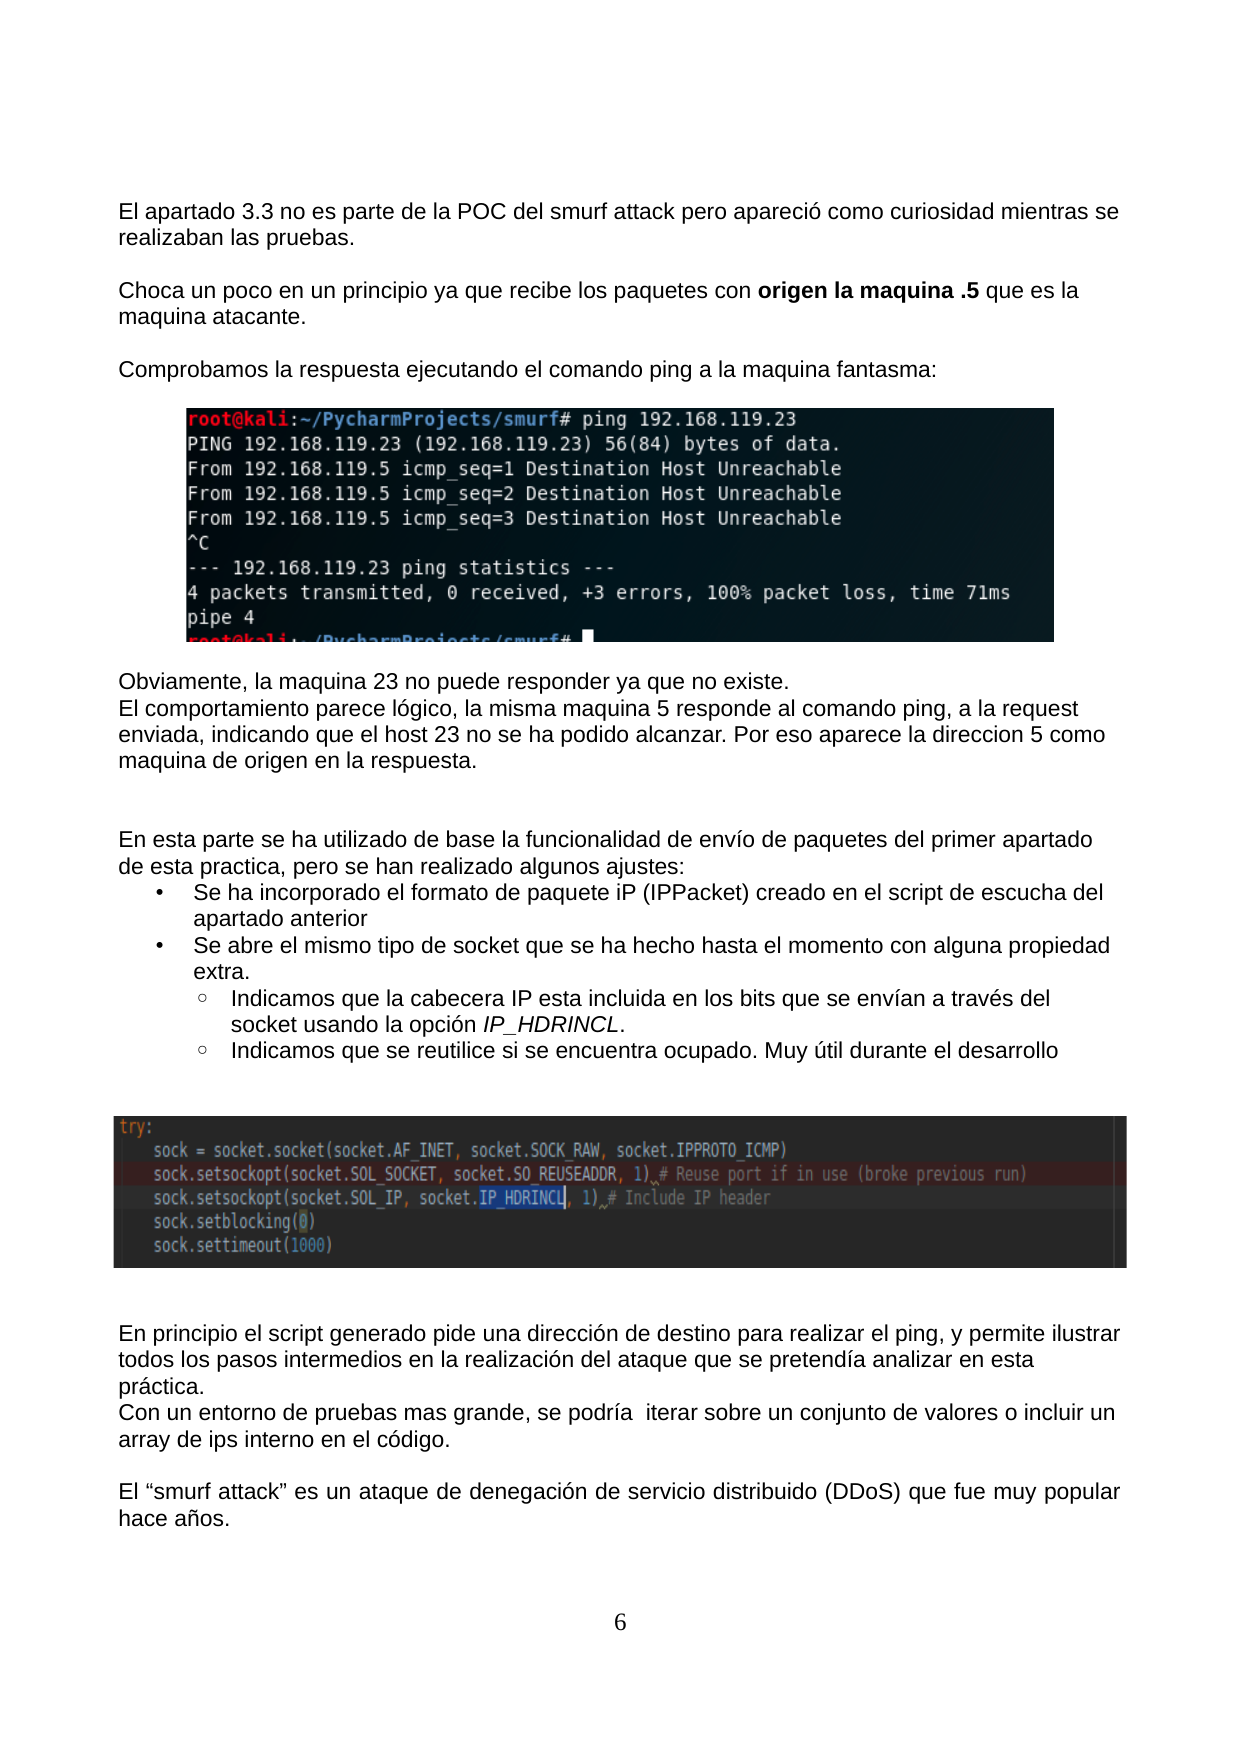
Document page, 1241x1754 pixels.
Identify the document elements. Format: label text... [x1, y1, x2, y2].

picture [113, 1116, 1127, 1268]
text En esta parte se ha utilizado de base la funcionalidad de envío de paquetes del primer apartado de esta practica, pero se han realizado algunos ajustes: [118, 826, 1122, 879]
text Con un entorno de pruebas mas grande, se podría iterar sobre un conjunto de valores o incluir un array de ips interno en el código. [118, 1399, 1122, 1452]
list Indicamos que se reutilice si se encuentra ocupado. Muy útil durante el desarrollo [193, 1037, 1122, 1063]
text El comportamiento parece lógico, la misma maquina 5 responde al comando ping, a la request enviada, indicando que el host 23 no se ha podido alcanzar. Por eso aparece la direccion 5 como maquina de origen en la respuesta. [118, 694, 1122, 774]
list Se abre el mismo tipo de socket que se ha hecho hasta el momento con alguna propiedad extra. [156, 932, 1122, 984]
text Obviamente, la maquina 23 no puede responder ya que no existe. [118, 668, 1122, 694]
text El “smurf attack” es un ataque de denegación de servicio distribuido (DDoS) que fue muy popular hace años. [118, 1478, 1122, 1531]
text En principio el script generado pide una dirección de destino para realizar el ping, y permite ilustrar todos los pasos intermedios en la realización del ataque que se pretendía analizar en esta práctica. [118, 1320, 1122, 1399]
text Choca un poco en un principio ya que recibe los paquetes con origen la maquina .5 que es la maquina atacante. [118, 277, 1122, 330]
text El apartado 3.3 no es parte de la POC del smurf attack pero apareció como curiosidad mientras se realizaban las pruebas. [118, 198, 1122, 251]
picture [186, 408, 1054, 642]
list Indicamos que la cabecera IP esta incluida en los bits que se envían a través del socket usando la opción IP_HDRINCL. [193, 984, 1122, 1037]
text Comprobamos la respuesta ejecutando el comando ping a la maquina fantasma: [118, 356, 1122, 382]
list Se ha incorporado el formato de paquete iP (IPPacket) creado en el script de escucha del apartado anterior [156, 879, 1122, 932]
